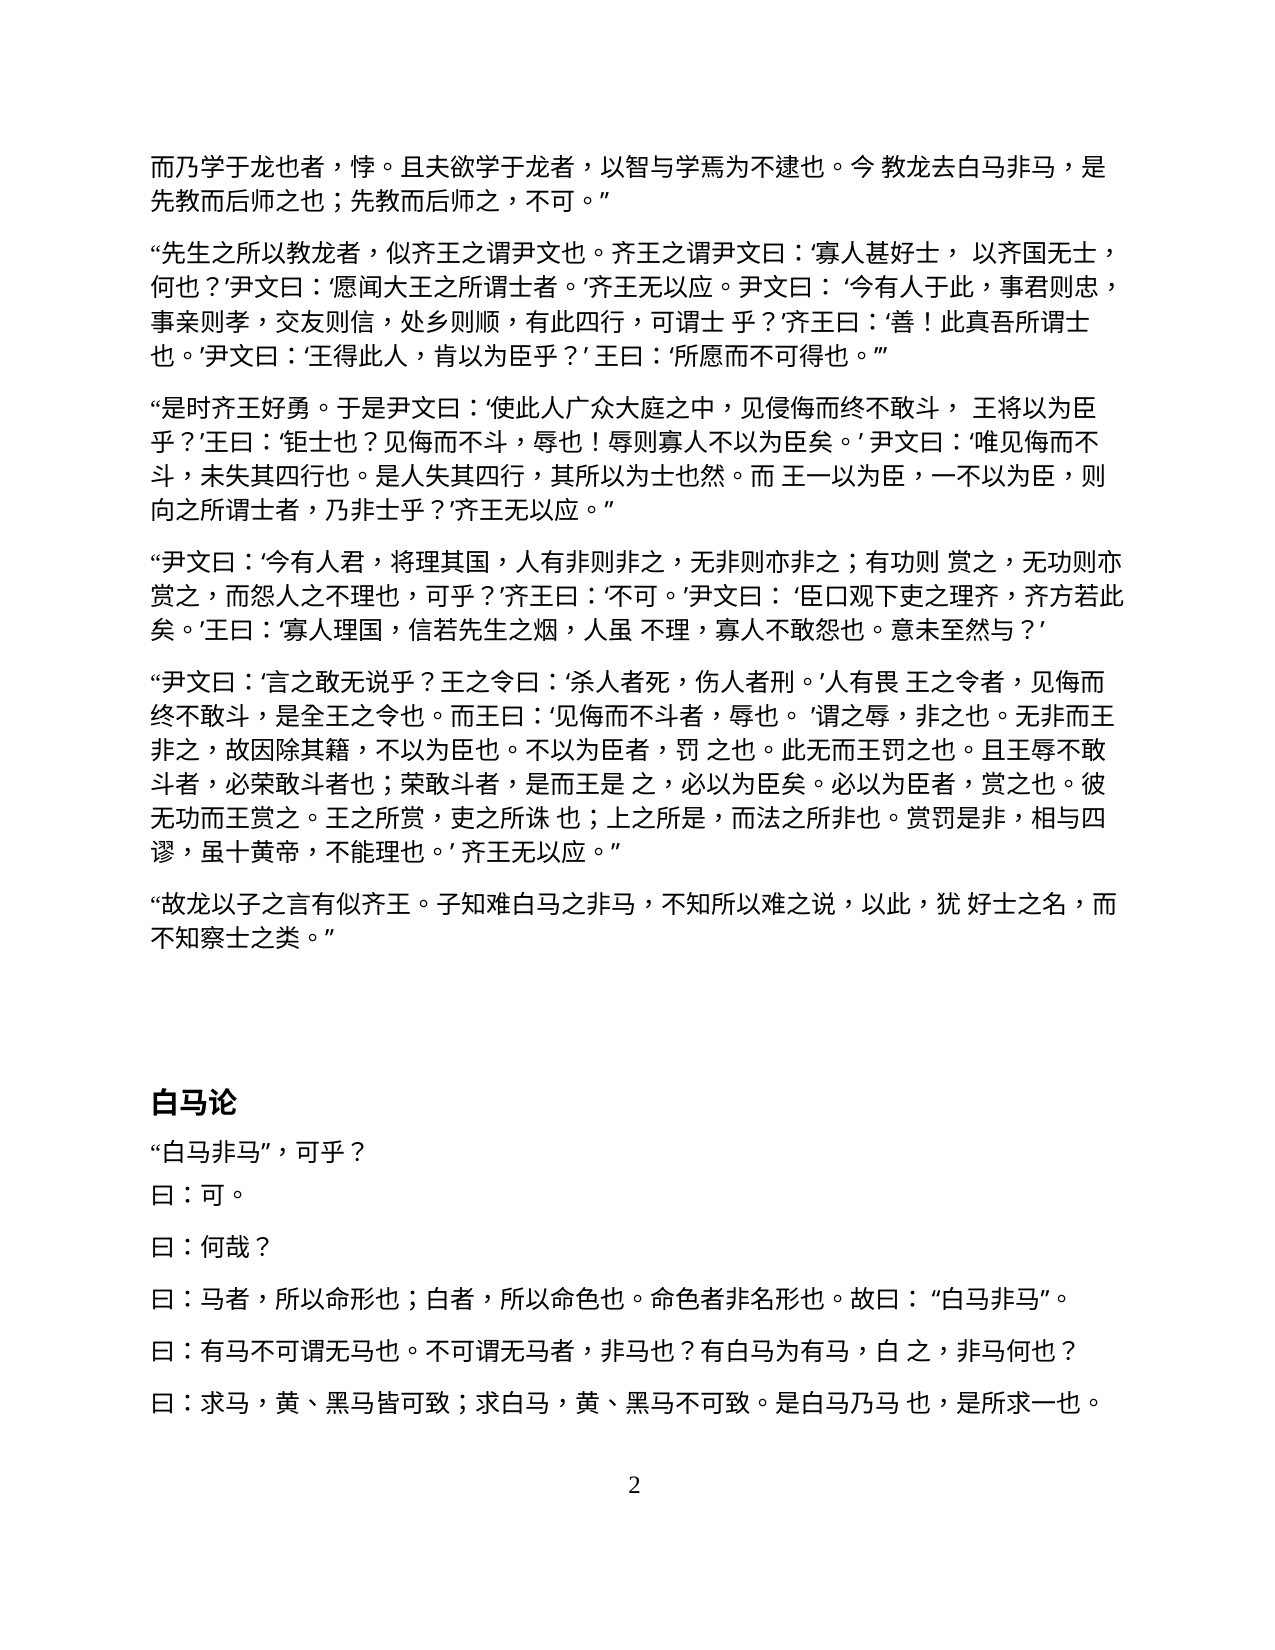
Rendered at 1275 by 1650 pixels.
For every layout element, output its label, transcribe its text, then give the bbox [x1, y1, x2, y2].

text “尹文曰：‘今有人君，将理其国，人有非则非之，无非则亦非之；有功则 赏之，无功则亦赏之，而怨人之不理也，可乎？’齐王曰：‘不可。’尹文曰： ‘臣口观下吏之理齐，齐方若此矣。’王曰：‘寡人理国，信若先生之烟，人虽 不理，寡人不敢怨也。意未至然与？’ [150, 544, 1125, 647]
text 曰：有马不可谓无马也。不可谓无马者，非马也？有白马为有马，白 之，非马何也？ [150, 1333, 1125, 1367]
text “尹文曰：‘言之敢无说乎？王之令曰：‘杀人者死，伤人者刑。’人有畏 王之令者，见侮而终不敢斗，是全王之令也。而王曰：‘见侮而不斗者，辱也。 ’谓之辱，非之也。无非而王非之，故因除其籍，不以为臣也。不以为臣者，罚 之也。此无而王罚之也。且王辱不敢斗者，必荣敢斗者也；荣敢斗者，是而王是 之，必以为臣矣。必以为臣者，赏之也。彼无功而王赏之。王之所赏，吏之所诛 也；上之所是，而法之所非也。赏罚是非，相与四谬，虽十黄帝，不能理也。’ 齐王无以应。” [150, 664, 1125, 869]
text “是时齐王好勇。于是尹文曰：‘使此人广众大庭之中，见侵侮而终不敢斗， 王将以为臣乎？’王曰：‘钜士也？见侮而不斗，辱也！辱则寡人不以为臣矣。’ 尹文曰：‘唯见侮而不斗，未失其四行也。是人失其四行，其所以为士也然。而 王一以为臣，一不以为臣，则向之所谓士者，乃非士乎？’齐王无以应。” [150, 390, 1125, 526]
text 曰：何哉？ [150, 1229, 1125, 1263]
text 而乃学于龙也者，悖。且夫欲学于龙者，以智与学焉为不逮也。今 教龙去白马非马，是先教而后师之也；先教而后师之，不可。” [150, 150, 1125, 218]
subtitle 白马论 [150, 1082, 1125, 1122]
text 曰：求马，黄、黑马皆可致；求白马，黄、黑马不可致。是白马乃马 也，是所求一也。 [150, 1385, 1125, 1419]
text 曰：可。 [150, 1177, 1125, 1211]
text “故龙以子之言有似齐王。子知难白马之非马，不知所以难之说，以此，犹 好士之名，而不知察士之类。” [150, 887, 1125, 955]
text “先生之所以教龙者，似齐王之谓尹文也。齐王之谓尹文曰：‘寡人甚好士， 以齐国无士，何也？’尹文曰：‘愿闻大王之所谓士者。’齐王无以应。尹文曰： ‘今有人于此，事君则忠，事亲则孝，交友则信，处乡则顺，有此四行，可谓士 乎？’齐王曰：‘善！此真吾所谓士也。’尹文曰：‘王得此人，肯以为臣乎？’ 王曰：‘所愿而不可得也。’” [150, 236, 1125, 372]
text 曰：马者，所以命形也；白者，所以命色也。命色者非名形也。故曰： “白马非马”。 [150, 1281, 1125, 1315]
text “白马非马”，可乎？ [150, 1134, 1125, 1168]
